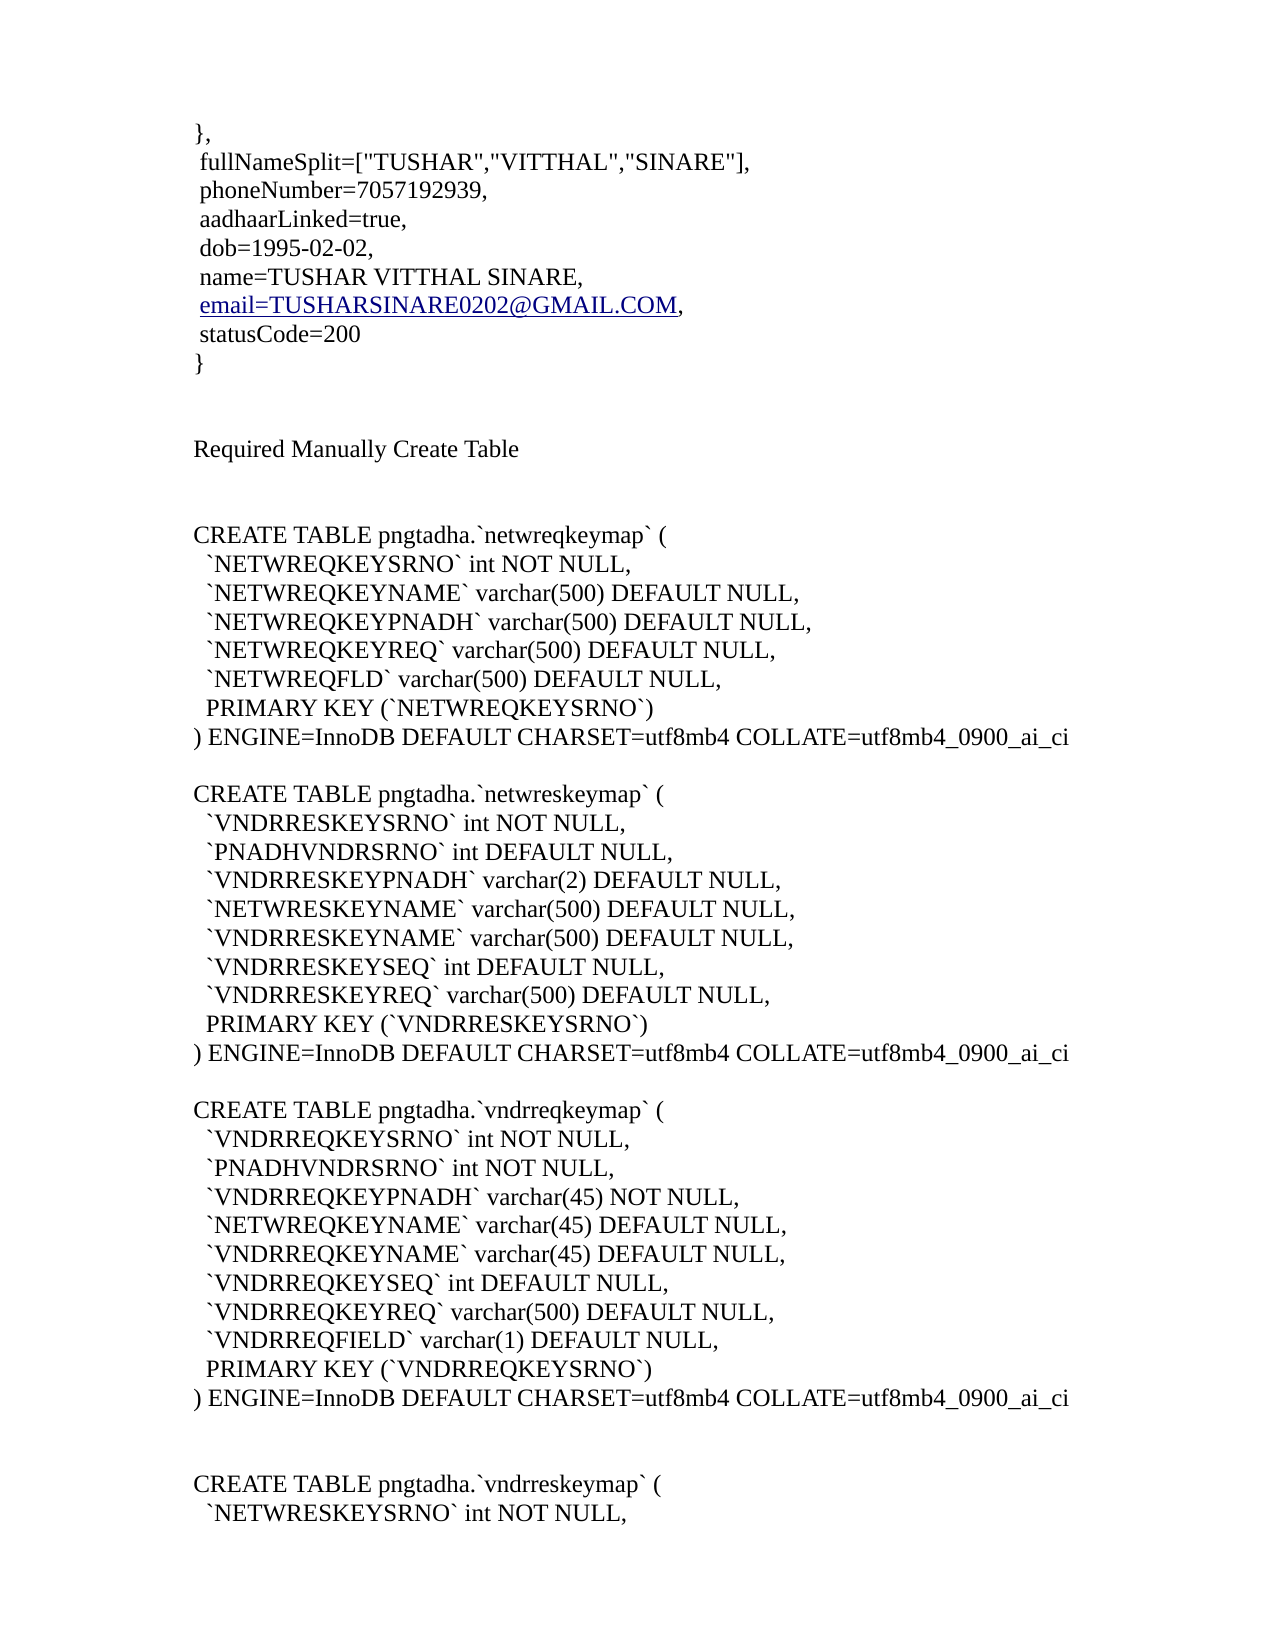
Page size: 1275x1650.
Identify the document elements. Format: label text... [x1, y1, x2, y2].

text fullNameSplit=["TUSHAR","VITTHAL","SINARE"], [193, 147, 1157, 176]
text phoneNumber=7057192939, [193, 176, 1157, 204]
text `NETWREQKEYSRNO` int NOT NULL, [118, 549, 1157, 578]
text name=TUSHAR VITTHAL SINARE, [193, 262, 1157, 291]
text dob=1995-02-02, [193, 233, 1157, 262]
text PRIMARY KEY (`VNDRREQKEYSRNO`) [118, 1354, 1157, 1383]
text `NETWRESKEYNAME` varchar(500) DEFAULT NULL, [118, 894, 1157, 923]
text CREATE TABLE pngtadha.`netwreskeymap` ( [118, 779, 1157, 808]
text `VNDRRESKEYNAME` varchar(500) DEFAULT NULL, [118, 923, 1157, 952]
text `VNDRRESKEYPNADH` varchar(2) DEFAULT NULL, [118, 866, 1157, 894]
text Required Manually Create Table [118, 434, 1157, 463]
text ) ENGINE=InnoDB DEFAULT CHARSET=utf8mb4 COLLATE=utf8mb4_0900_ai_ci [118, 722, 1157, 751]
text PRIMARY KEY (`VNDRRESKEYSRNO`) [118, 1009, 1157, 1038]
text `VNDRRESKEYREQ` varchar(500) DEFAULT NULL, [118, 981, 1157, 1009]
text PRIMARY KEY (`NETWREQKEYSRNO`) [118, 693, 1157, 722]
text `NETWREQKEYNAME` varchar(45) DEFAULT NULL, [118, 1211, 1157, 1239]
text aadhaarLinked=true, [193, 204, 1157, 233]
text `VNDRREQKEYREQ` varchar(500) DEFAULT NULL, [118, 1297, 1157, 1326]
text ) ENGINE=InnoDB DEFAULT CHARSET=utf8mb4 COLLATE=utf8mb4_0900_ai_ci [118, 1038, 1157, 1067]
text `NETWREQFLD` varchar(500) DEFAULT NULL, [118, 664, 1157, 693]
text `NETWREQKEYNAME` varchar(500) DEFAULT NULL, [118, 578, 1157, 607]
text `VNDRREQFIELD` varchar(1) DEFAULT NULL, [118, 1326, 1157, 1354]
text ) ENGINE=InnoDB DEFAULT CHARSET=utf8mb4 COLLATE=utf8mb4_0900_ai_ci [118, 1383, 1157, 1412]
text `VNDRRESKEYSRNO` int NOT NULL, [118, 808, 1157, 837]
text `PNADHVNDRSRNO` int NOT NULL, [118, 1153, 1157, 1182]
text `VNDRRESKEYSEQ` int DEFAULT NULL, [118, 952, 1157, 981]
text CREATE TABLE pngtadha.`vndrreskeymap` ( [118, 1469, 1157, 1498]
text `NETWRESKEYSRNO` int NOT NULL, [118, 1498, 1157, 1527]
text `NETWREQKEYREQ` varchar(500) DEFAULT NULL, [118, 636, 1157, 664]
text CREATE TABLE pngtadha.`netwreqkeymap` ( [118, 521, 1157, 549]
text email=TUSHARSINARE0202@GMAIL.COM, [193, 291, 1157, 319]
text `PNADHVNDRSRNO` int DEFAULT NULL, [118, 837, 1157, 866]
text `NETWREQKEYPNADH` varchar(500) DEFAULT NULL, [118, 607, 1157, 636]
text `VNDRREQKEYNAME` varchar(45) DEFAULT NULL, [118, 1239, 1157, 1268]
text `VNDRREQKEYPNADH` varchar(45) NOT NULL, [118, 1182, 1157, 1211]
text `VNDRREQKEYSRNO` int NOT NULL, [118, 1124, 1157, 1153]
text statusCode=200 [193, 319, 1157, 348]
text `VNDRREQKEYSEQ` int DEFAULT NULL, [118, 1268, 1157, 1297]
text CREATE TABLE pngtadha.`vndrreqkeymap` ( [118, 1096, 1157, 1124]
text } [193, 348, 1157, 377]
text }, [193, 118, 1157, 147]
